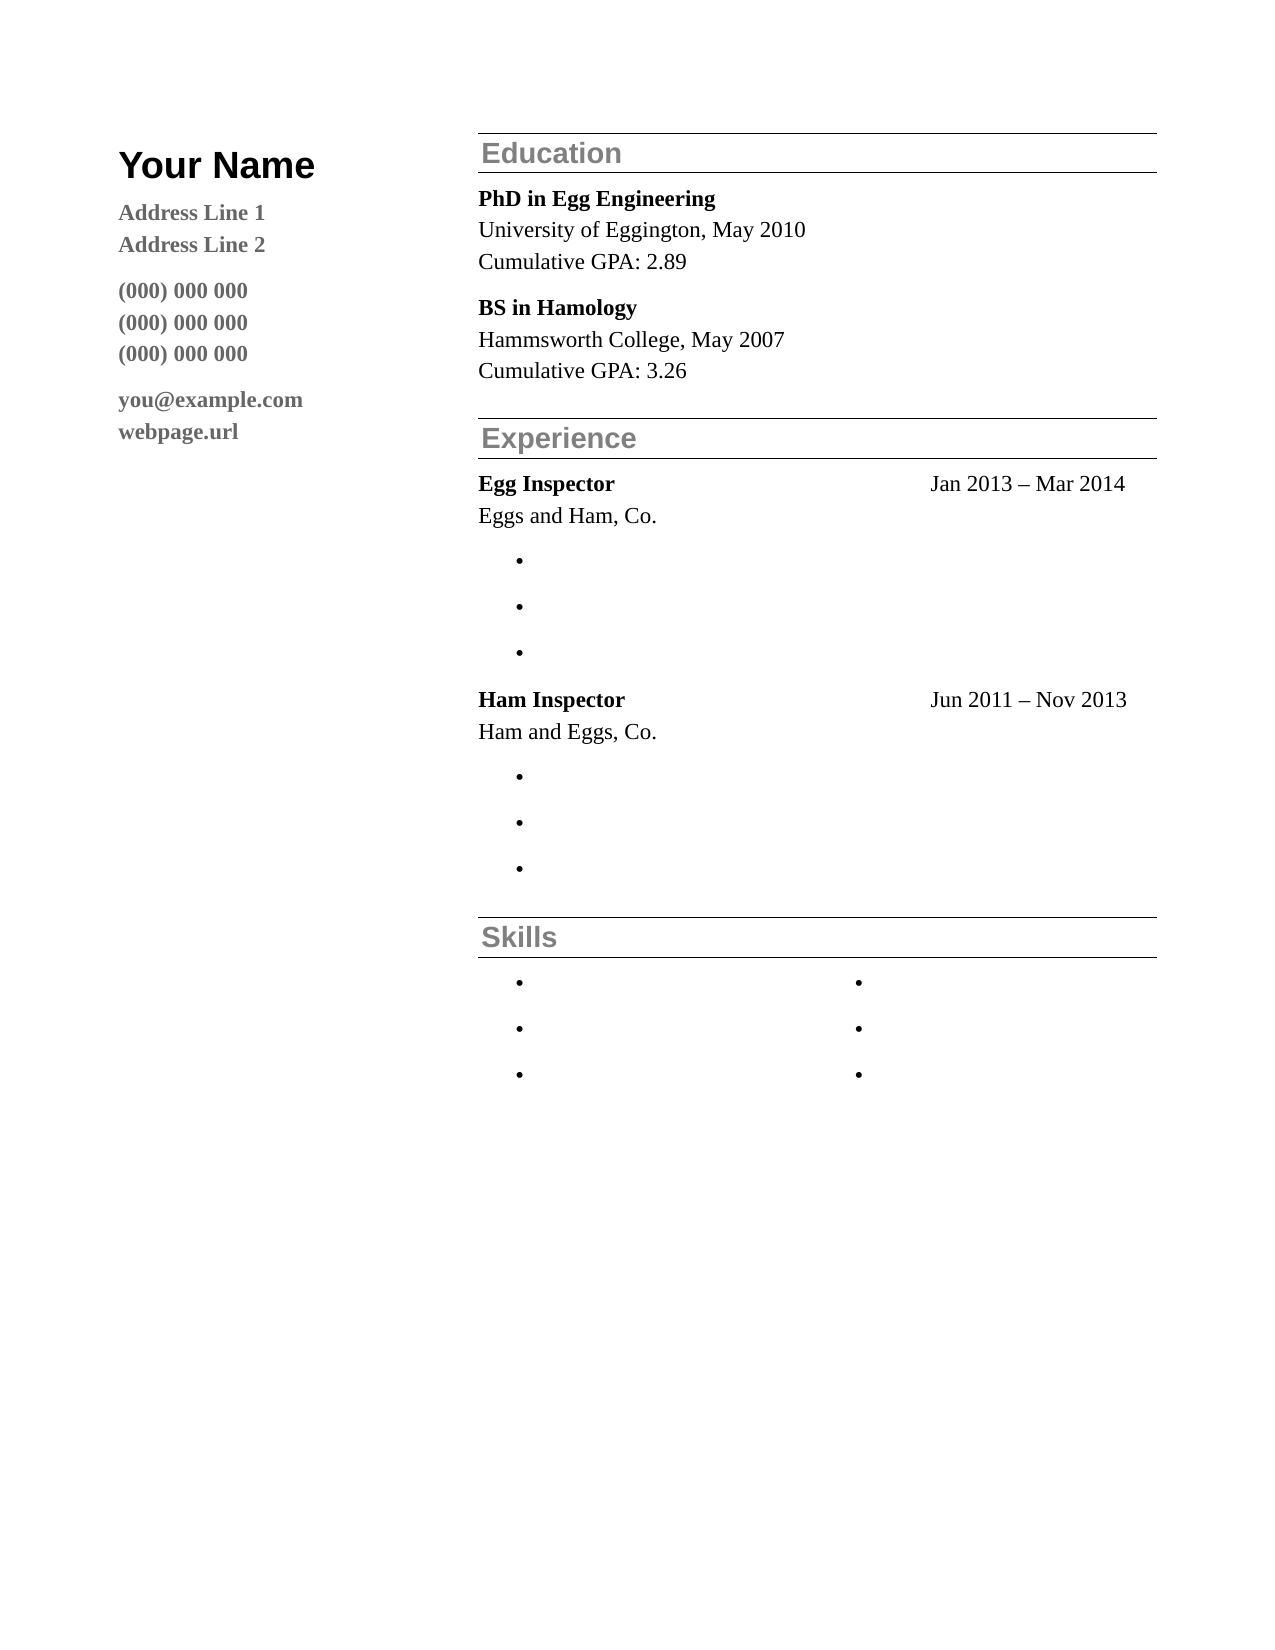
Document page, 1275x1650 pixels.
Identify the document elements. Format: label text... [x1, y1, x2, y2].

text Ham Inspector Ham and Eggs, Co. [478, 687, 930, 744]
subtitle Skills [478, 918, 1157, 957]
text BS in Hamology Hammsworth College, May 2007 Cumulative GPA: 3.26 [478, 294, 1157, 384]
text you@example.com webpage.url [118, 386, 478, 444]
text PhD in Egg Engineering University of Eggington, May 2010 Cumulative GPA: 2.89 [478, 185, 1157, 274]
subtitle Education [478, 134, 1157, 172]
subtitle Experience [478, 419, 1157, 458]
text Jun 2011 – Nov 2013 [930, 687, 1157, 713]
text Egg Inspector Eggs and Ham, Co. [478, 470, 930, 528]
text Address Line 1 Address Line 2 [118, 199, 478, 257]
text Jan 2013 – Mar 2014 [930, 470, 1157, 497]
subtitle Your Name [118, 143, 478, 187]
text (000) 000 000 (000) 000 000 (000) 000 000 [118, 277, 478, 366]
